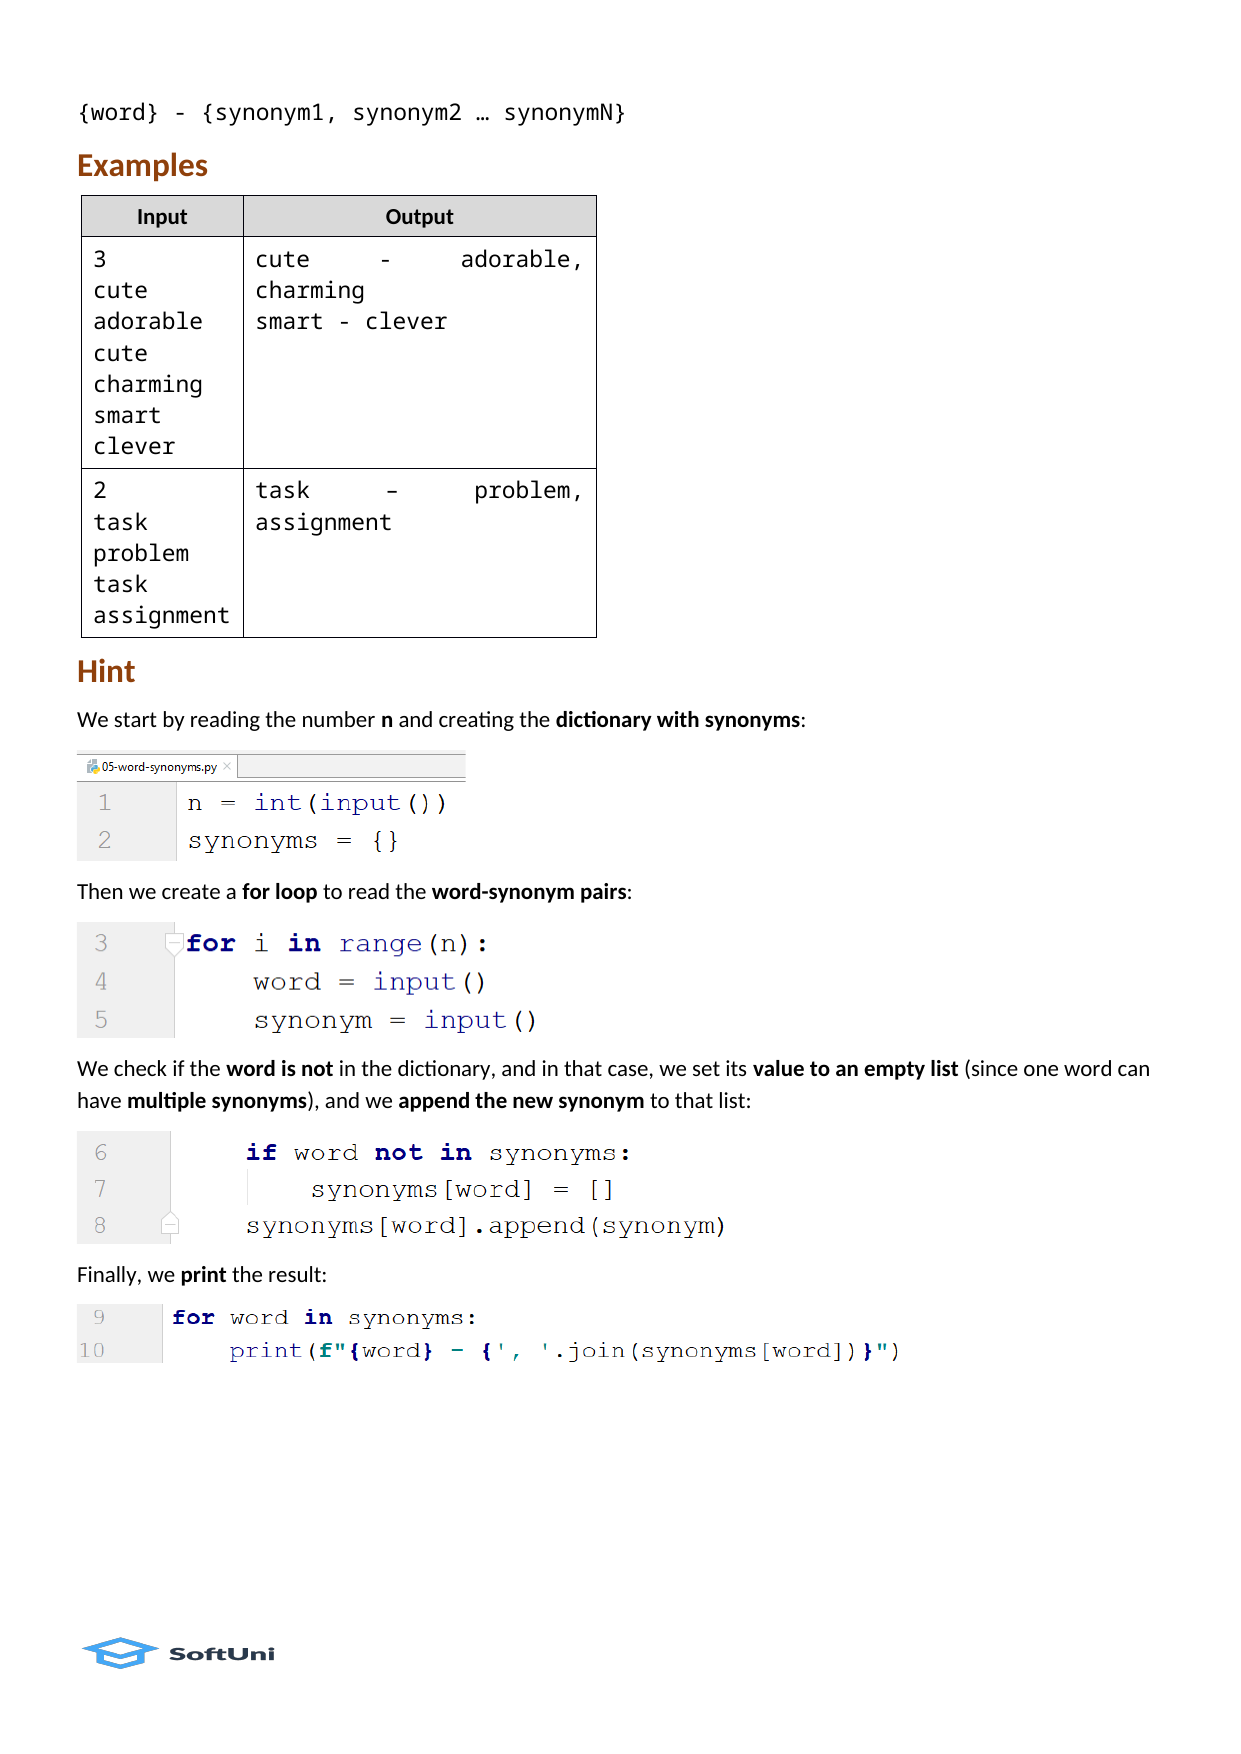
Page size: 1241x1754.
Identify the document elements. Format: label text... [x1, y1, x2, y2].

subtitle Hint [77, 650, 1163, 691]
table_header Input [82, 196, 243, 236]
picture [76, 1131, 733, 1244]
text Then we create a for loop to read the word-synonym pairs: [77, 877, 1163, 905]
table_cell 3 cute adorable cute charming smart clever [82, 237, 243, 467]
table_cell cute - adorable, charming smart - clever [244, 237, 596, 467]
text Finally, we print the result: [77, 1260, 1163, 1288]
subtitle Examples [77, 144, 1163, 184]
picture [76, 922, 566, 1038]
text {word} - {synonym1, synonym2 … synonymN} [77, 95, 1163, 127]
text We check if the word is not in the dictionary, and in that case, we set its value to an empty list (since one word can have multiple synonyms), and we append the new synonym to that list: [77, 1054, 1163, 1114]
text We start by reading the number n and creating the dictionary with synonyms: [77, 705, 1163, 733]
picture [76, 1304, 908, 1363]
picture [75, 1635, 281, 1672]
table_header Output [244, 196, 596, 236]
picture [76, 750, 466, 861]
table_cell task – problem, assignment [244, 469, 596, 637]
table_cell 2 task problem task assignment [82, 469, 243, 637]
